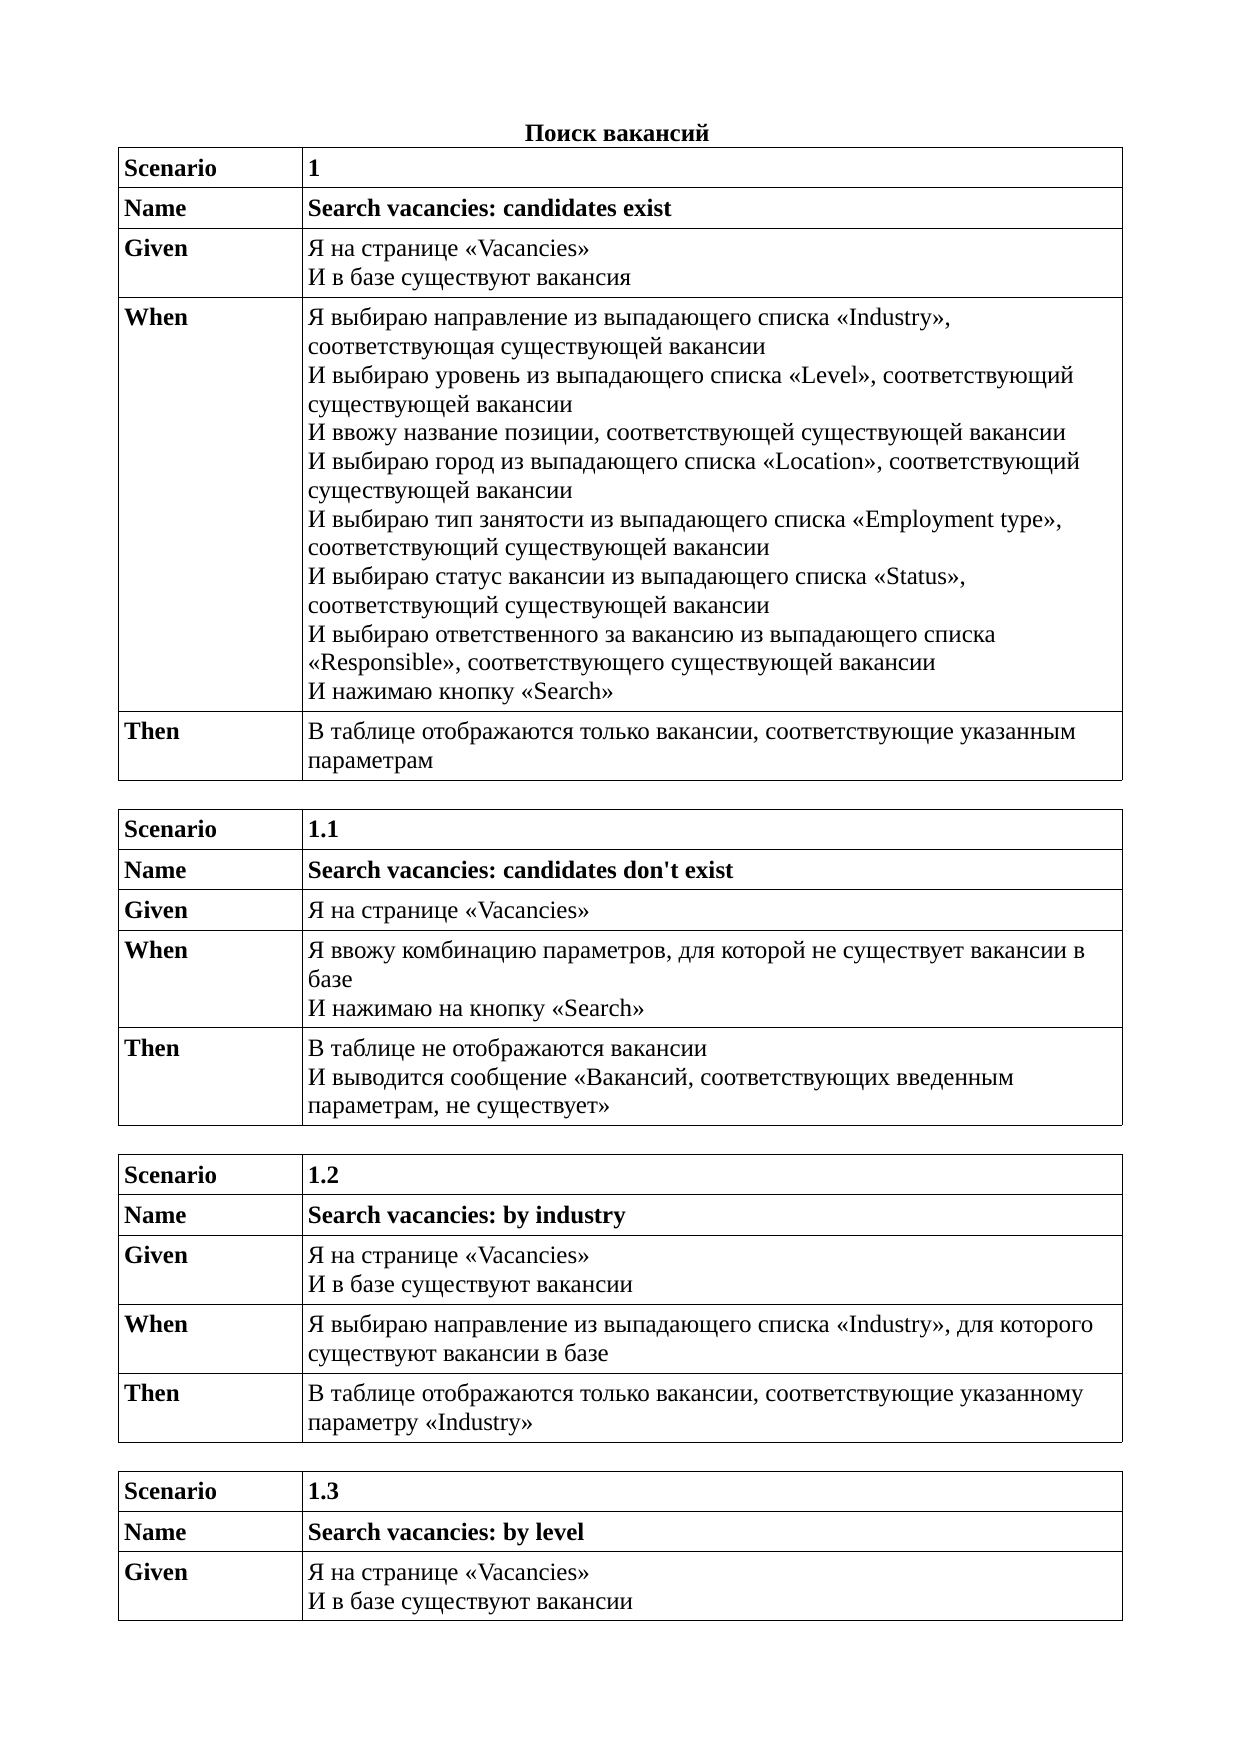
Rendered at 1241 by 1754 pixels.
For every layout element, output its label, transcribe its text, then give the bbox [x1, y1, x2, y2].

table_header Scenario [119, 148, 302, 187]
table_cell В таблице отображаются только вакансии, соответствующие указанным параметрам [303, 712, 1122, 780]
table_cell Я на странице «Vacancies» [303, 890, 1122, 929]
table_header Scenario [119, 1472, 302, 1511]
table_header 1.1 [303, 810, 1122, 849]
table_cell Name [119, 850, 302, 889]
table_header Scenario [119, 1155, 302, 1194]
table_cell В таблице не отображаются вакансии И выводится сообщение «Вакансий, соответствующих введенным параметрам, не существует» [303, 1028, 1122, 1125]
table_cell Given [119, 1552, 302, 1620]
table_cell Я на странице «Vacancies» И в базе существуют вакансии [303, 1552, 1122, 1620]
table_cell Search vacancies: candidates don't exist [303, 850, 1122, 889]
table_cell When [119, 1305, 302, 1373]
table_cell Given [119, 890, 302, 929]
text Поиск вакансий [118, 118, 1122, 147]
table_cell Name [119, 1195, 302, 1234]
table_cell Search vacancies: by industry [303, 1195, 1122, 1234]
table_cell When [119, 298, 302, 711]
table_cell Then [119, 712, 302, 780]
table_cell Я ввожу комбинацию параметров, для которой не существует вакансии в базе И нажимаю на кнопку «Search» [303, 931, 1122, 1027]
table_header Scenario [119, 810, 302, 849]
table_cell В таблице отображаются только вакансии, соответствующие указанному параметру «Industry» [303, 1374, 1122, 1442]
table_cell Я на странице «Vacancies» И в базе существуют вакансии [303, 1236, 1122, 1304]
table_cell Then [119, 1028, 302, 1125]
table_cell Я выбираю направление из выпадающего списка «Industry», для которого существуют вакансии в базе [303, 1305, 1122, 1373]
table_header 1 [303, 148, 1122, 187]
table_cell When [119, 931, 302, 1027]
table_cell Name [119, 188, 302, 227]
table_cell Search vacancies: candidates exist [303, 188, 1122, 227]
table_header 1.2 [303, 1155, 1122, 1194]
table_cell Я выбираю направление из выпадающего списка «Industry», соответствующая существующей вакансии И выбираю уровень из выпадающего списка «Level», соответствующий существующей вакансии И ввожу название позиции, соответствующей существующей вакансии И выбираю город из выпадающего списка «Location», соответствующий существующей вакансии И выбираю тип занятости из выпадающего списка «Employment type», соответствующий существующей вакансии И выбираю статус вакансии из выпадающего списка «Status», соответствующий существующей вакансии И выбираю ответственного за вакансию из выпадающего списка «Responsible», соответствующего существующей вакансии И нажимаю кнопку «Search» [303, 298, 1122, 711]
table_cell Name [119, 1512, 302, 1551]
table_cell Given [119, 1236, 302, 1304]
table_cell Given [119, 229, 302, 297]
table_header 1.3 [303, 1472, 1122, 1511]
table_cell Search vacancies: by level [303, 1512, 1122, 1551]
table_cell Then [119, 1374, 302, 1442]
table_cell Я на странице «Vacancies» И в базе существуют вакансия [303, 229, 1122, 297]
